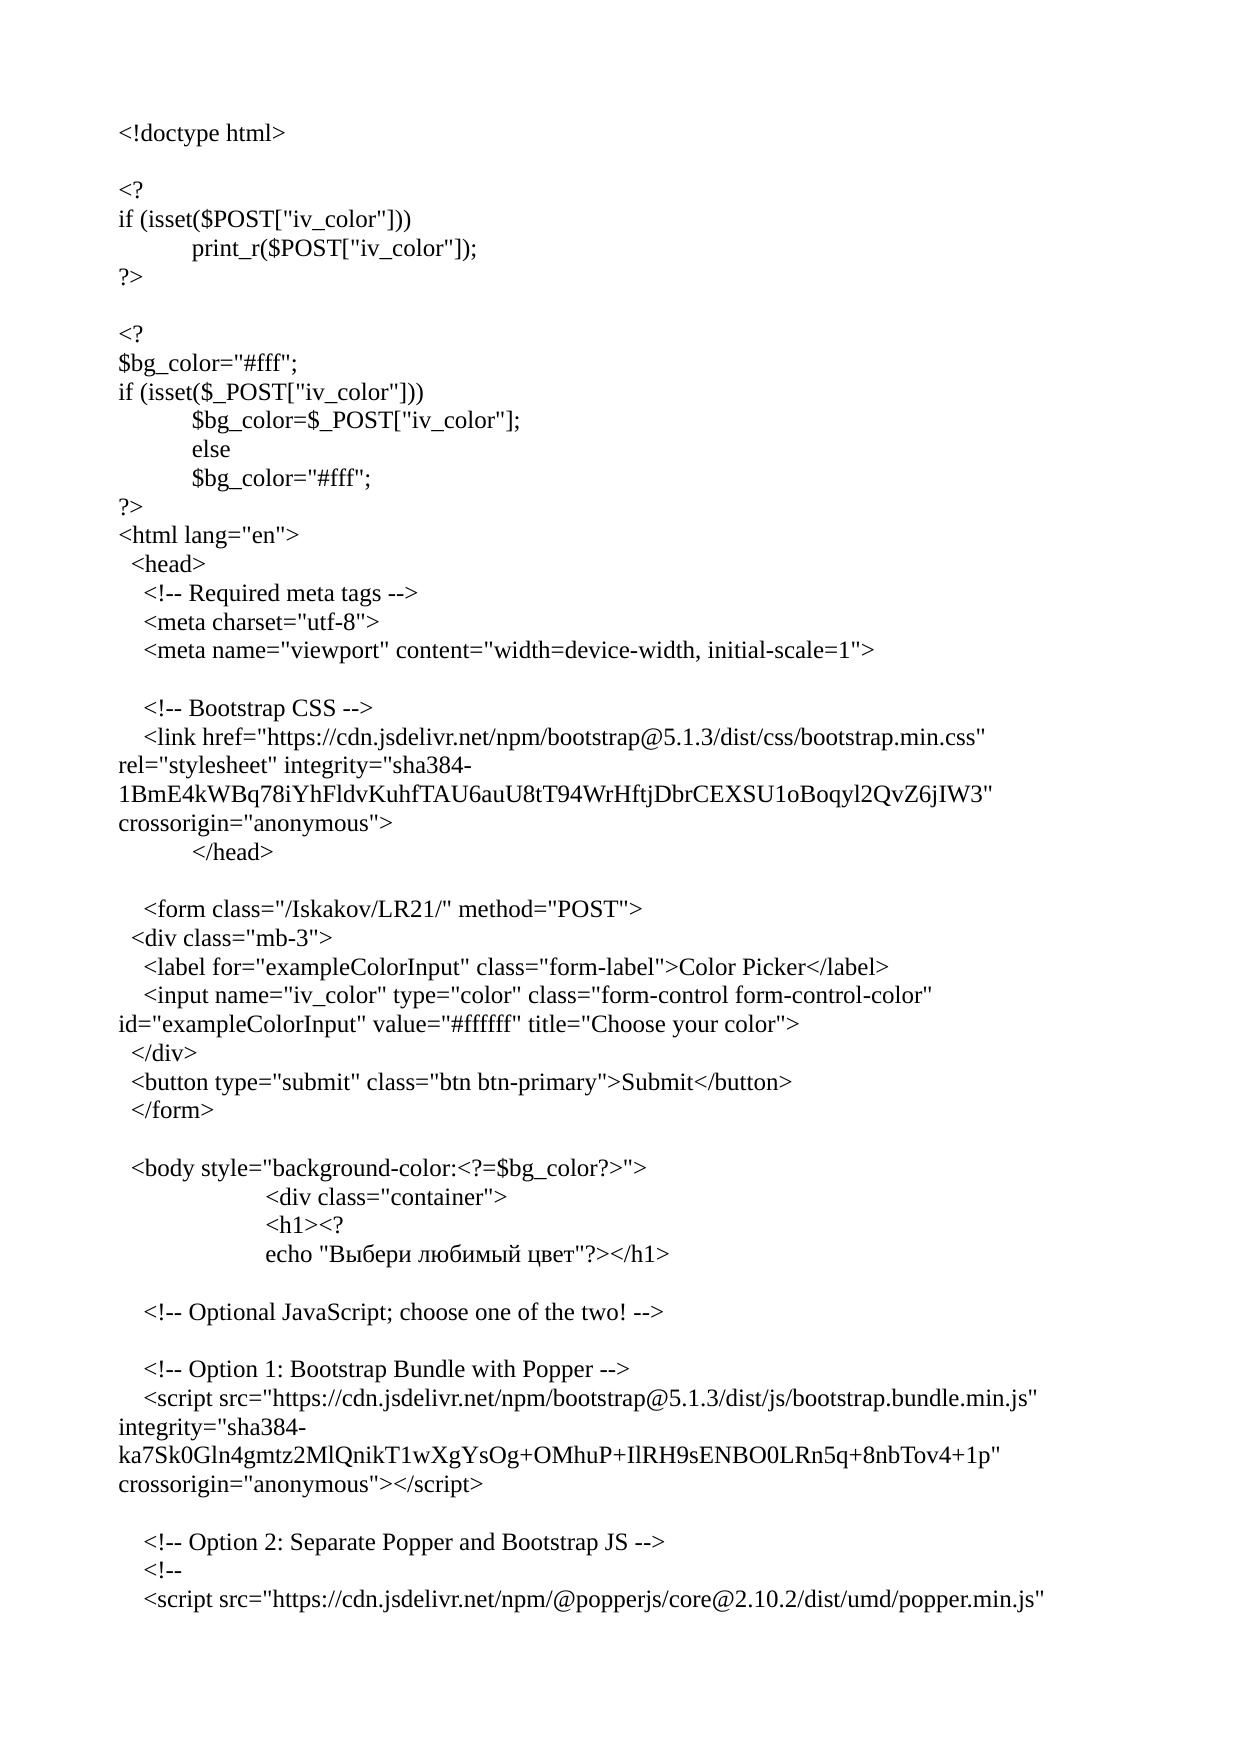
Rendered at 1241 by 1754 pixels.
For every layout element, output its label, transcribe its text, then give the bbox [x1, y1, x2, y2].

text if (isset($_POST["iv_color"])) [118, 377, 1122, 406]
text </head> [118, 837, 1122, 866]
text <? [118, 319, 1122, 348]
text <? [118, 176, 1122, 204]
text ?> [118, 492, 1122, 521]
text <form class="/Iskakov/LR21/" method="POST"> [118, 894, 1122, 923]
text </div> [118, 1038, 1122, 1067]
text <div class="mb-3"> [118, 923, 1122, 952]
text <div class="container"> [118, 1182, 1122, 1211]
text <!-- [118, 1556, 1122, 1584]
text <script src="https://cdn.jsdelivr.net/npm/@popperjs/core@2.10.2/dist/umd/popper.min.js" [118, 1584, 1122, 1613]
text <button type="submit" class="btn btn-primary">Submit</button> [118, 1067, 1122, 1096]
text <!-- Bootstrap CSS --> [118, 693, 1122, 722]
text <input name="iv_color" type="color" class="form-control form-control-color" id="exampleColorInput" value="#ffffff" title="Choose your color"> [118, 981, 1122, 1038]
text else [118, 434, 1122, 463]
text <meta name="viewport" content="width=device-width, initial-scale=1"> [118, 636, 1122, 664]
text <link href="https://cdn.jsdelivr.net/npm/bootstrap@5.1.3/dist/css/bootstrap.min.css" rel="stylesheet" integrity="sha384-1BmE4kWBq78iYhFldvKuhfTAU6auU8tT94WrHftjDbrCEXSU1oBoqyl2QvZ6jIW3" crossorigin="anonymous"> [118, 722, 1122, 837]
text <head> [118, 549, 1122, 578]
text </form> [118, 1096, 1122, 1124]
text echo "Выбери любимый цвет"?></h1> [118, 1239, 1122, 1268]
text <html lang="en"> [118, 521, 1122, 549]
text <!doctype html> [118, 118, 1122, 147]
text $bg_color="#fff"; [118, 463, 1122, 492]
text <label for="exampleColorInput" class="form-label">Color Picker</label> [118, 952, 1122, 981]
text <meta charset="utf-8"> [118, 607, 1122, 636]
text <!-- Optional JavaScript; choose one of the two! --> [118, 1297, 1122, 1326]
text <script src="https://cdn.jsdelivr.net/npm/bootstrap@5.1.3/dist/js/bootstrap.bundle.min.js" integrity="sha384-ka7Sk0Gln4gmtz2MlQnikT1wXgYsOg+OMhuP+IlRH9sENBO0LRn5q+8nbTov4+1p" crossorigin="anonymous"></script> [118, 1383, 1122, 1498]
text <!-- Option 2: Separate Popper and Bootstrap JS --> [118, 1527, 1122, 1556]
text print_r($POST["iv_color"]); [118, 233, 1122, 262]
text if (isset($POST["iv_color"])) [118, 204, 1122, 233]
text $bg_color=$_POST["iv_color"]; [118, 406, 1122, 434]
text ?> [118, 262, 1122, 291]
text <!-- Required meta tags --> [118, 578, 1122, 607]
text <body style="background-color:<?=$bg_color?>"> [118, 1153, 1122, 1182]
text <!-- Option 1: Bootstrap Bundle with Popper --> [118, 1354, 1122, 1383]
text <h1><? [118, 1211, 1122, 1239]
text $bg_color="#fff"; [118, 348, 1122, 377]
